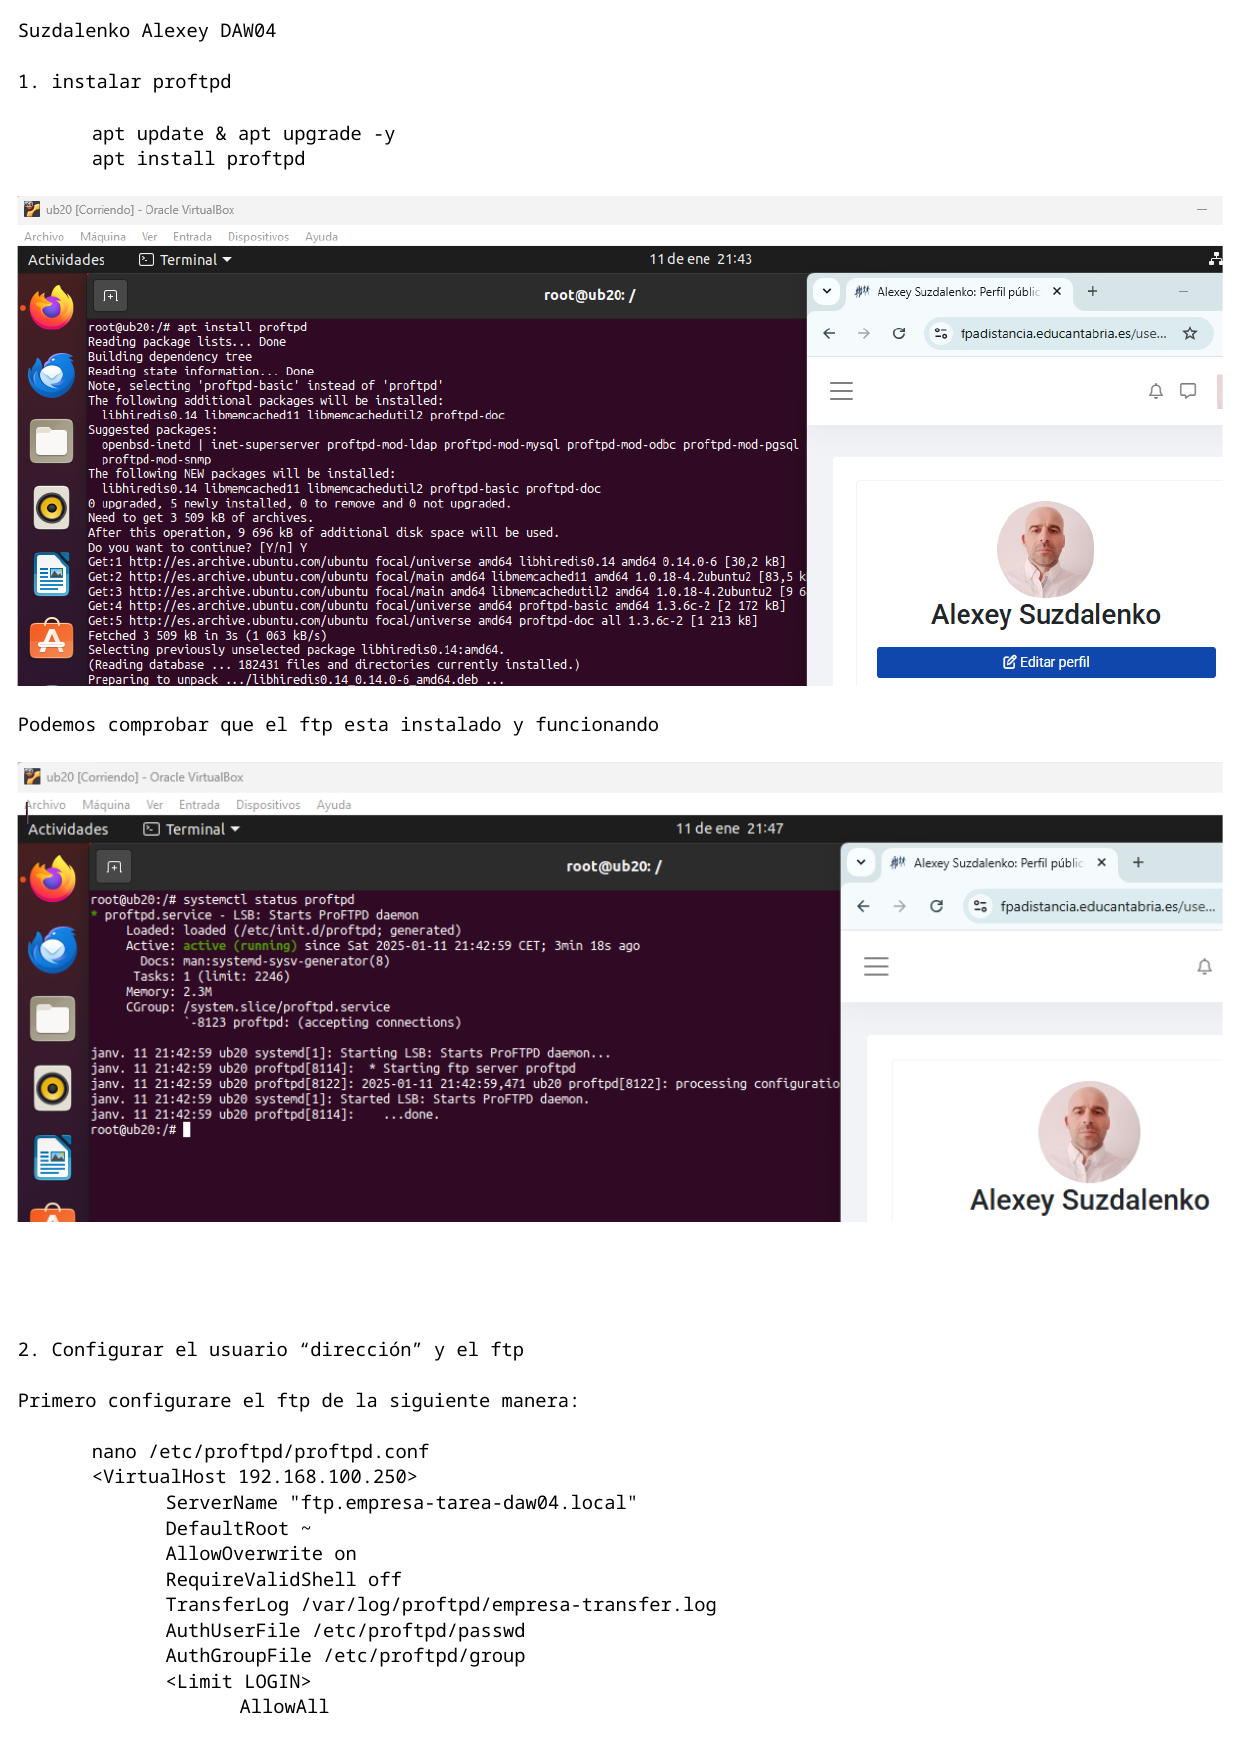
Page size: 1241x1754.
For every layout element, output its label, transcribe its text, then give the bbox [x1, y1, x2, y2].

text AllowOverwrite on [18, 1540, 1222, 1566]
text nano /etc/proftpd/proftpd.conf [18, 1438, 1222, 1464]
text apt install proftpd [18, 145, 1222, 171]
text AuthGroupFile /etc/proftpd/group [18, 1642, 1222, 1668]
text Podemos comprobar que el ftp esta instalado y funcionando [18, 711, 1222, 736]
text apt update & apt upgrade -y [18, 120, 1222, 145]
text Primero configurare el ftp de la siguiente manera: [18, 1387, 1222, 1413]
text Suzdalenko Alexey DAW04 [18, 18, 1222, 43]
text AuthUserFile /etc/proftpd/passwd [18, 1617, 1222, 1642]
text TransferLog /var/log/proftpd/empresa-transfer.log [18, 1591, 1222, 1617]
text 1. instalar proftpd [18, 69, 1222, 94]
text RequireValidShell off [18, 1566, 1222, 1591]
text ServerName "ftp.empresa-tarea-daw04.local" [18, 1489, 1222, 1515]
picture [17, 196, 1223, 686]
text <VirtualHost 192.168.100.250> [18, 1464, 1222, 1489]
text <Limit LOGIN> [18, 1668, 1222, 1693]
text DefaultRoot ~ [18, 1515, 1222, 1540]
picture [17, 762, 1223, 1222]
text 2. Configurar el usuario “dirección” y el ftp [18, 1336, 1222, 1362]
text AllowAll [18, 1693, 1222, 1719]
